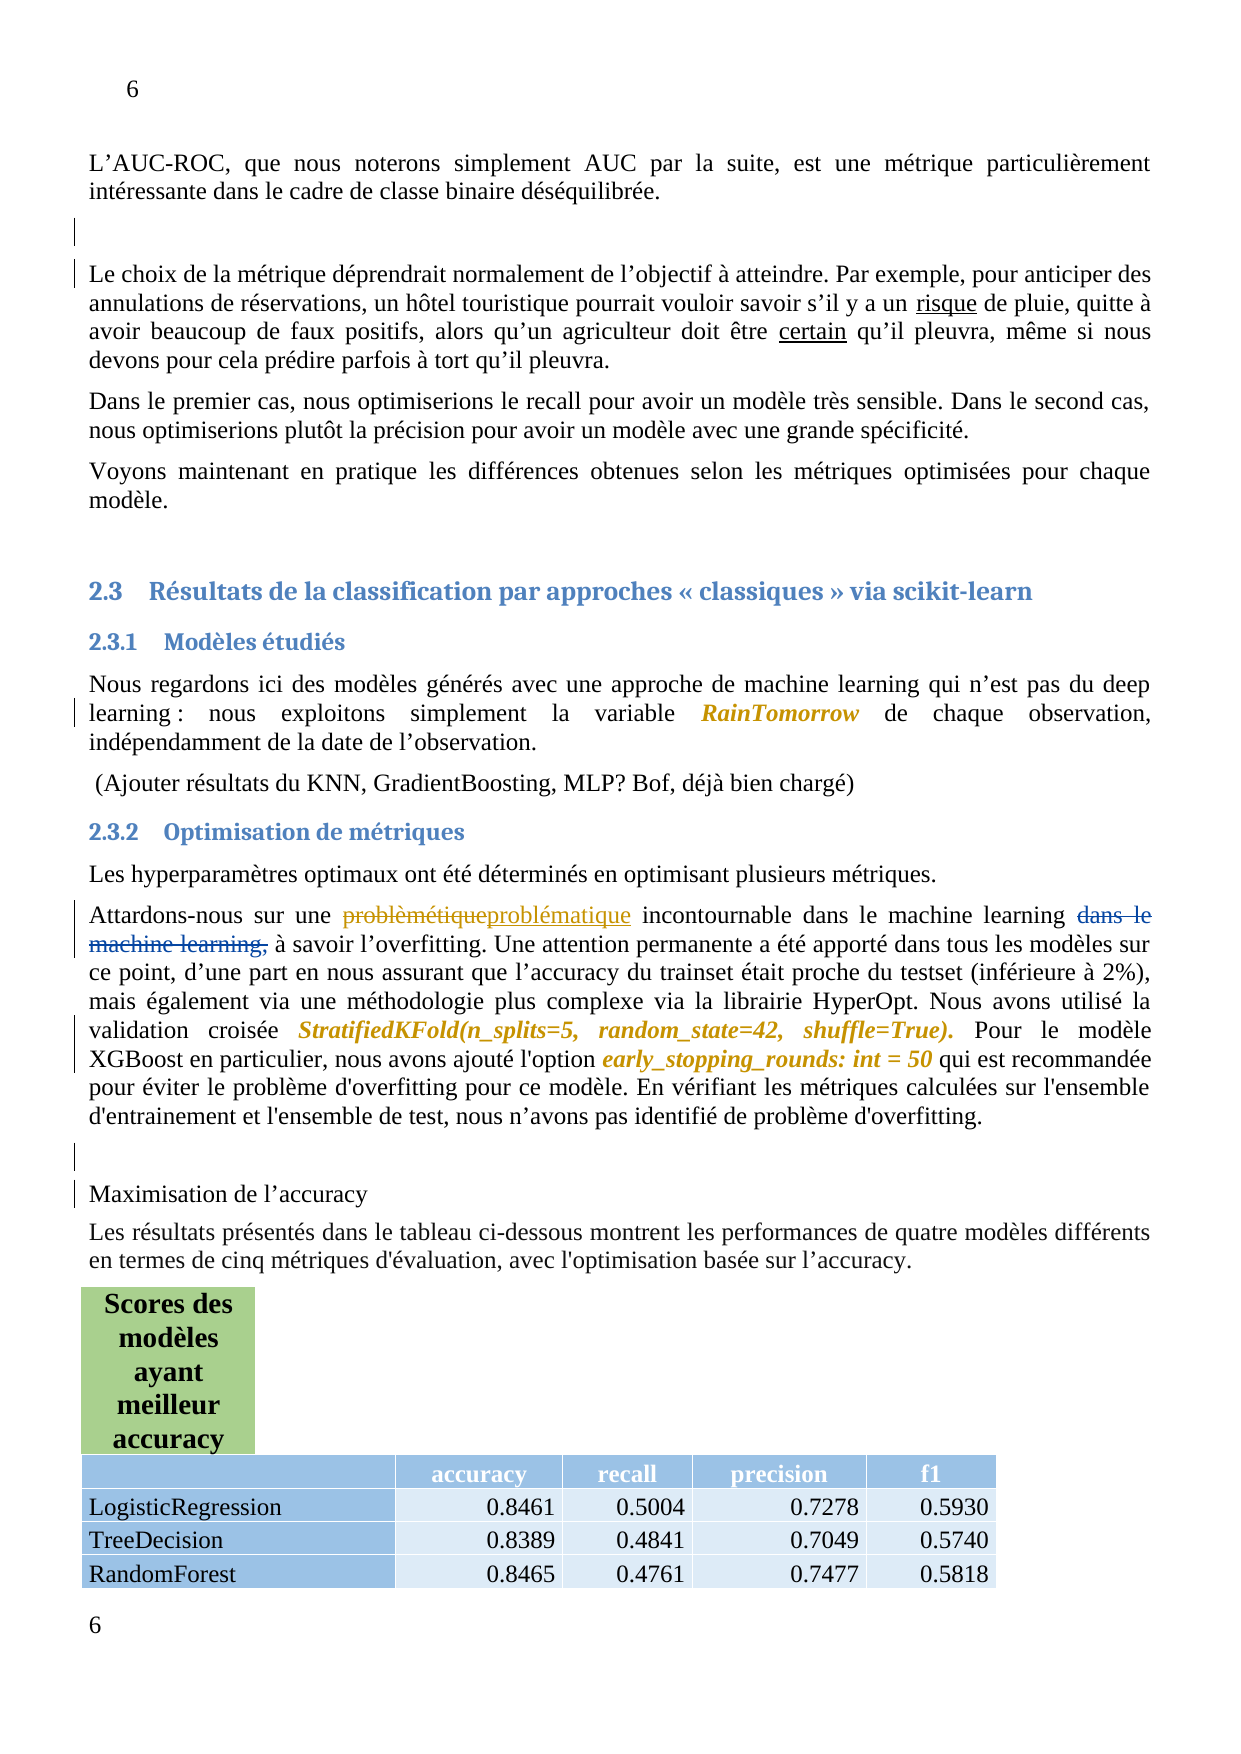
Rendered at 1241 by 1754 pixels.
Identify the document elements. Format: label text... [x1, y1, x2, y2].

table_cell TreeDecision [82, 1522, 395, 1554]
table_header Scores des modèles ayant meilleur accuracy [81, 1287, 255, 1454]
text Dans le premier cas, nous optimiserions le recall pour avoir un modèle très sensible. Dans le second cas, nous optimiserions plutôt la précision pour avoir un modèle avec une grande spécificité. [89, 386, 1152, 444]
table_cell 0.4841 [563, 1522, 692, 1554]
table_cell 0.4761 [563, 1555, 692, 1588]
text (Ajouter résultats du KNN, GradientBoosting, MLP? Bof, déjà bien chargé) [89, 768, 1152, 797]
table_cell LogisticRegression [82, 1489, 395, 1521]
table_cell 0.8389 [396, 1522, 562, 1554]
table_cell RandomForest [82, 1555, 395, 1588]
table_cell 0.7477 [693, 1555, 866, 1588]
table_cell 0.7278 [693, 1489, 866, 1521]
table_cell 0.5818 [867, 1555, 996, 1588]
table_cell [82, 1455, 395, 1488]
table_cell 0.5930 [867, 1489, 996, 1521]
text L’AUC-ROC, que nous noterons simplement AUC par la suite, est une métrique particulièrement intéressante dans le cadre de classe binaire déséquilibrée. [89, 148, 1152, 205]
text Les hyperparamètres optimaux ont été déterminés en optimisant plusieurs métriques. [89, 859, 1152, 887]
text Nous regardons ici des modèles générés avec une approche de machine learning qui n’est pas du deep learning : nous exploitons simplement la variable RainTomorrow de chaque observation, indépendamment de la date de l’observation. [89, 669, 1152, 755]
subtitle Modèles étudiés [89, 628, 1152, 657]
text Maximisation de l’accuracy [89, 1142, 1152, 1171]
subtitle Résultats de la classification par approches « classiques » via scikit-learn [89, 576, 1152, 607]
table_cell 0.8461 [396, 1489, 562, 1521]
table_cell 0.5740 [867, 1522, 996, 1554]
table_cell recall [563, 1455, 692, 1488]
table_cell 0.7049 [693, 1522, 866, 1554]
text Les résultats présentés dans le tableau ci-dessous montrent les performances de quatre modèles différents en termes de cinq métriques d'évaluation, avec l'optimisation basée sur l’accuracy. [89, 1217, 1152, 1274]
text Voyons maintenant en pratique les différences obtenues selon les métriques optimisées pour chaque modèle. [89, 456, 1152, 514]
table_cell f1 [867, 1455, 996, 1488]
text Le choix de la métrique déprendrait normalement de l’objectif à atteindre. Par exemple, pour anticiper des annulations de réservations, un hôtel touristique pourrait vouloir savoir s’il y a un risque de pluie, quitte à avoir beaucoup de faux positifs, alors qu’un agriculteur doit être certain qu’il pleuvra, même si nous devons pour cela prédire parfois à tort qu’il pleuvra. [89, 218, 1152, 374]
subtitle Optimisation de métriques [89, 817, 1152, 846]
table_cell precision [693, 1455, 866, 1488]
table_cell accuracy [396, 1455, 562, 1488]
table_cell 0.8465 [396, 1555, 562, 1588]
table_cell 0.5004 [563, 1489, 692, 1521]
text Attardons-nous sur une problématique incontournable dans le machine learning à savoir l’overfitting. Une attention permanente a été apporté dans tous les modèles sur ce point, d’une part en nous assurant que l’accuracy du trainset était proche du testset (inférieure à 2%), mais également via une méthodologie plus complexe via la librairie HyperOpt. Nous avons utilisé la validation croisée StratifiedKFold(n_splits=5, random_state=42, shuffle=True). Pour le modèle XGBoost en particulier, nous avons ajouté l'option early_stopping_rounds: int = 50 qui est recommandée pour éviter le problème d'overfitting pour ce modèle. En vérifiant les métriques calculées sur l'ensemble d'entrainement et l'ensemble de test, nous n’avons pas identifié de problème d'overfitting. [89, 900, 1152, 1130]
